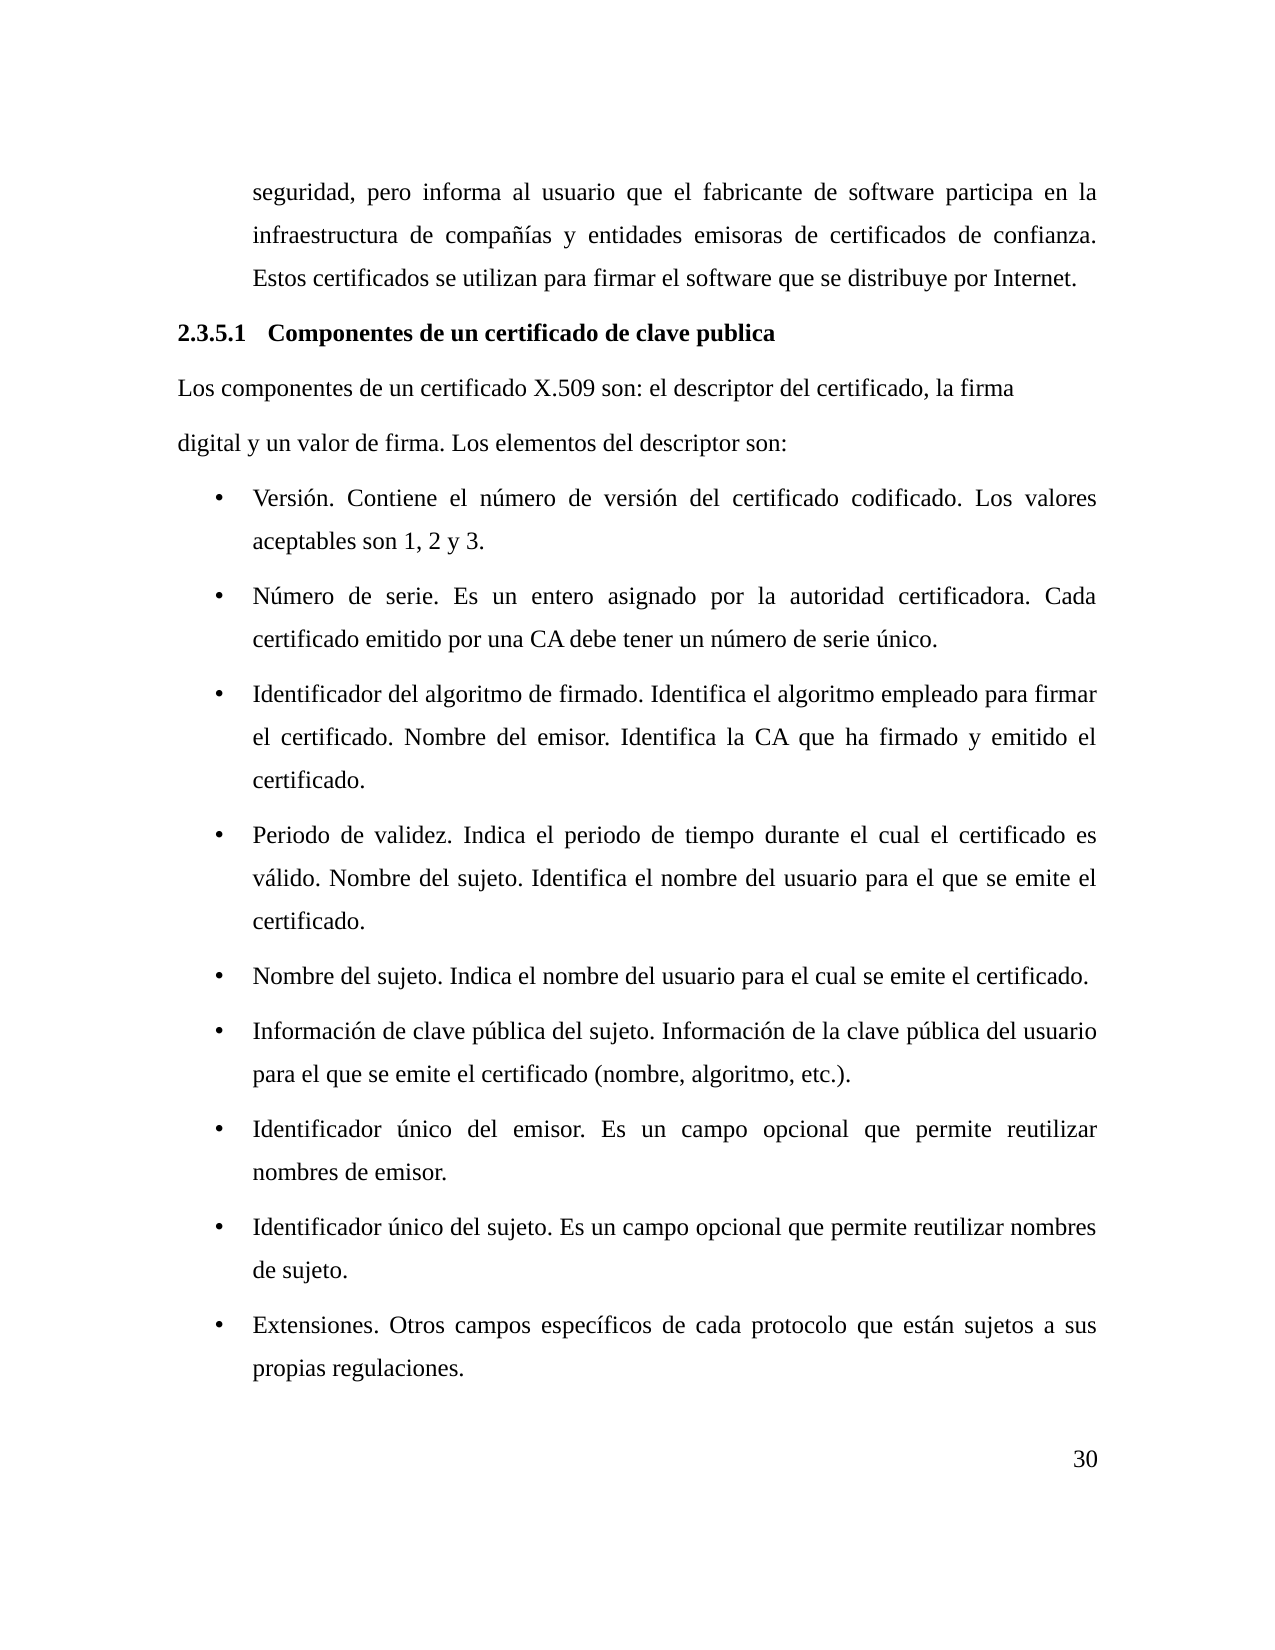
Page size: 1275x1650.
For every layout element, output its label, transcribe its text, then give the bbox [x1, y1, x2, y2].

list Identificador único del emisor. Es un campo opcional que permite reutilizar nombres de emisor. [215, 1114, 1098, 1186]
list Identificador único del sujeto. Es un campo opcional que permite reutilizar nombres de sujeto. [215, 1212, 1098, 1284]
list Versión. Contiene el número de versión del certificado codificado. Los valores aceptables son 1, 2 y 3. [215, 483, 1098, 555]
list Identificador del algoritmo de firmado. Identifica el algoritmo empleado para firmar el certificado. Nombre del emisor. Identifica la CA que ha firmado y emitido el certificado. [215, 679, 1098, 794]
list seguridad, pero informa al usuario que el fabricante de software participa en la infraestructura de compañías y entidades emisoras de certificados de confianza. Estos certificados se utilizan para firmar el software que se distribuye por Internet. [215, 177, 1098, 292]
subtitle Componentes de un certificado de clave publica [177, 318, 1098, 347]
list Periodo de validez. Indica el periodo de tiempo durante el cual el certificado es válido. Nombre del sujeto. Identifica el nombre del usuario para el que se emite el certificado. [215, 820, 1098, 935]
text digital y un valor de firma. Los elementos del descriptor son: [177, 428, 1098, 457]
list Extensiones. Otros campos específicos de cada protocolo que están sujetos a sus propias regulaciones. [215, 1310, 1098, 1382]
list Nombre del sujeto. Indica el nombre del usuario para el cual se emite el certificado. [215, 961, 1098, 990]
text Los componentes de un certificado X.509 son: el descriptor del certificado, la firma [177, 373, 1098, 402]
list Número de serie. Es un entero asignado por la autoridad certificadora. Cada certificado emitido por una CA debe tener un número de serie único. [215, 581, 1098, 653]
list Información de clave pública del sujeto. Información de la clave pública del usuario para el que se emite el certificado (nombre, algoritmo, etc.). [215, 1016, 1098, 1088]
